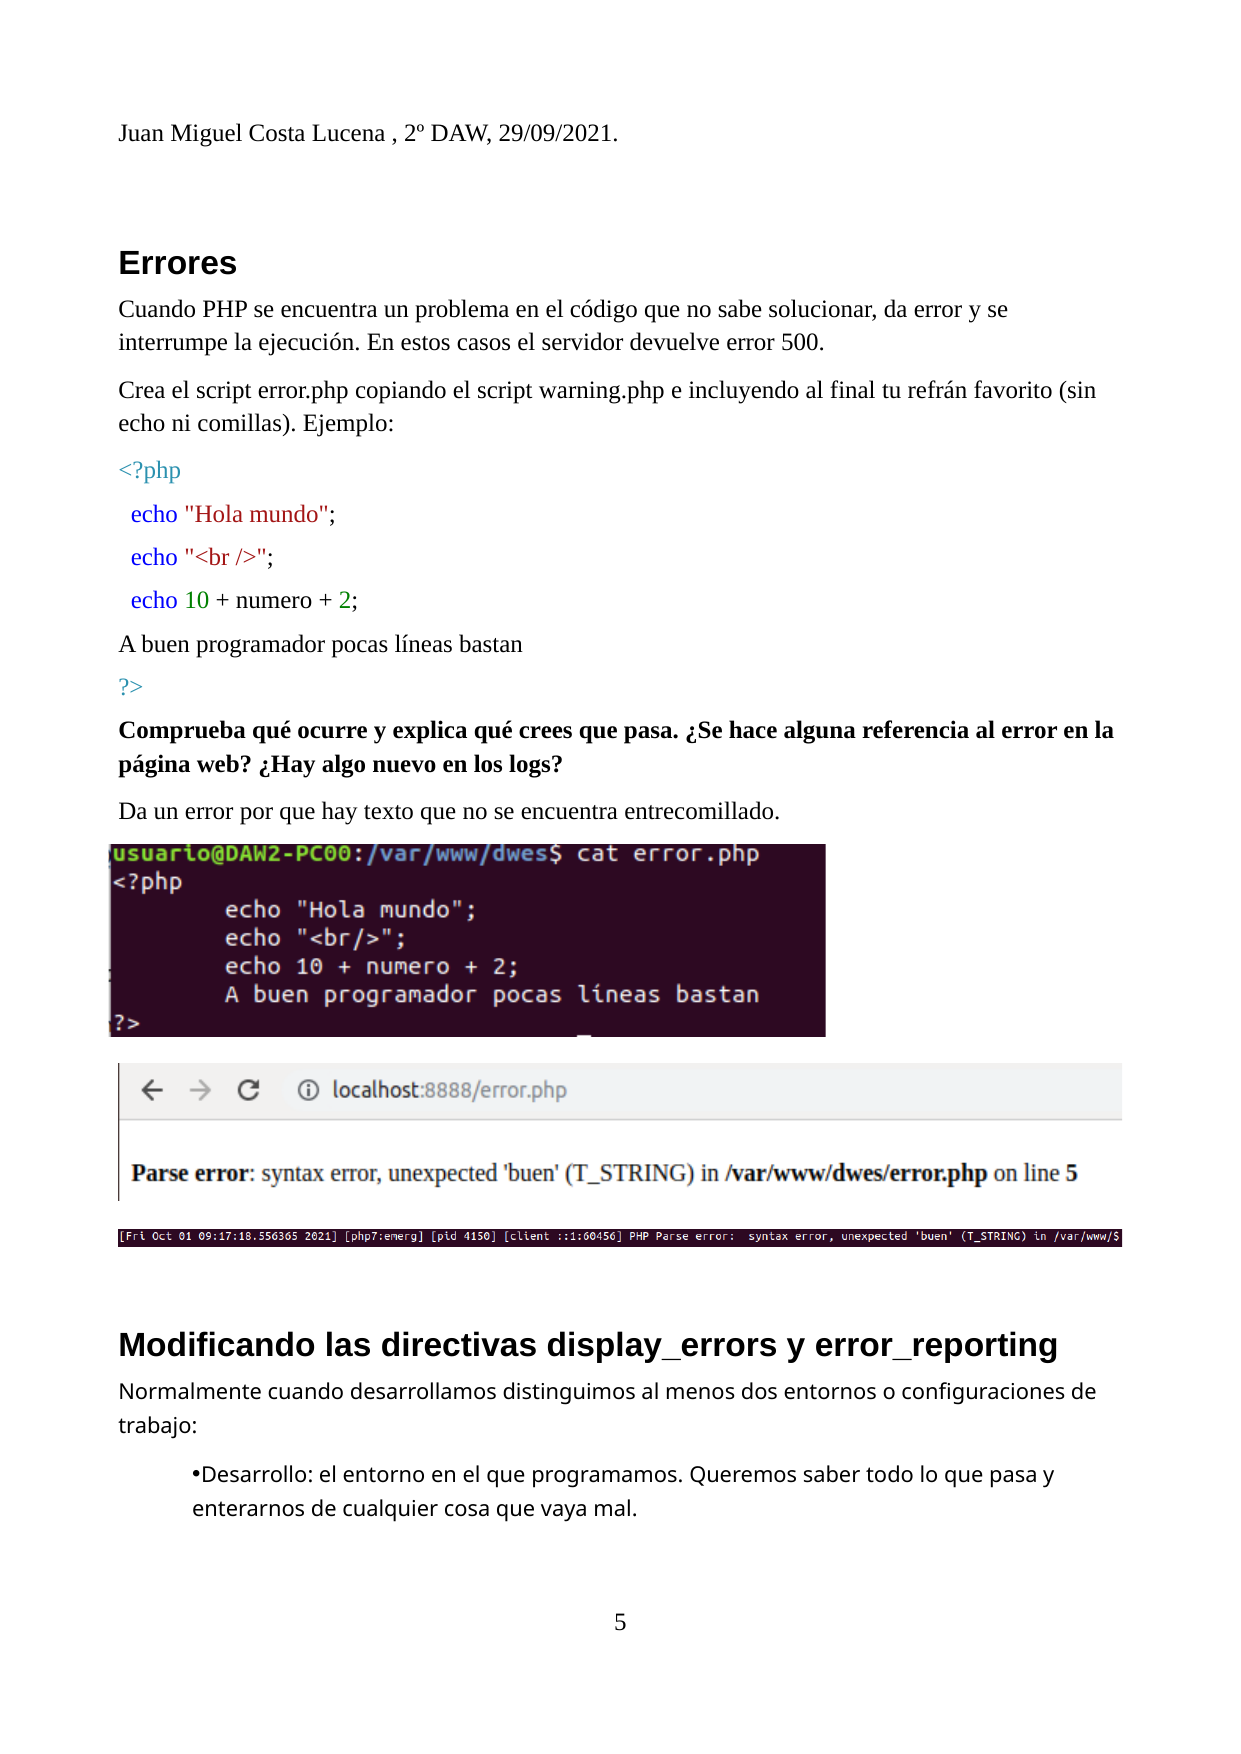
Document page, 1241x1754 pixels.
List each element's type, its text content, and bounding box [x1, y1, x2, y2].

text echo "<br />"; [118, 542, 1122, 571]
text A buen programador pocas líneas bastan [118, 629, 1122, 658]
text Da un error por que hay texto que no se encuentra entrecomillado. [118, 796, 1122, 825]
text echo 10 + numero + 2; [118, 586, 1122, 614]
text Crea el script error.php copiando el script warning.php e incluyendo al final tu refrán favorito (sin echo ni comillas). Ejemplo: [118, 375, 1122, 437]
text Cuando PHP se encuentra un problema en el código que no sabe solucionar, da error y se interrumpe la ejecución. En estos casos el servidor devuelve error 500. [118, 294, 1122, 356]
list Desarrollo: el entorno en el que programamos. Queremos saber todo lo que pasa y enterarnos de cualquier cosa que vaya mal. [118, 1459, 1122, 1523]
picture [108, 844, 826, 1037]
text Normalmente cuando desarrollamos distinguimos al menos dos entornos o configuraciones de trabajo: [118, 1376, 1122, 1440]
picture [118, 1063, 1123, 1201]
text <?php [118, 456, 1122, 484]
subtitle Modificando las directivas display_errors y error_reporting [118, 1325, 1122, 1364]
text Comprueba qué ocurre y explica qué crees que pasa. ¿Se hace alguna referencia al error en la página web? ¿Hay algo nuevo en los logs? [118, 716, 1122, 777]
subtitle Errores [118, 243, 1122, 282]
text ?> [118, 672, 1122, 701]
picture [118, 1229, 1123, 1247]
text echo "Hola mundo"; [118, 499, 1122, 528]
